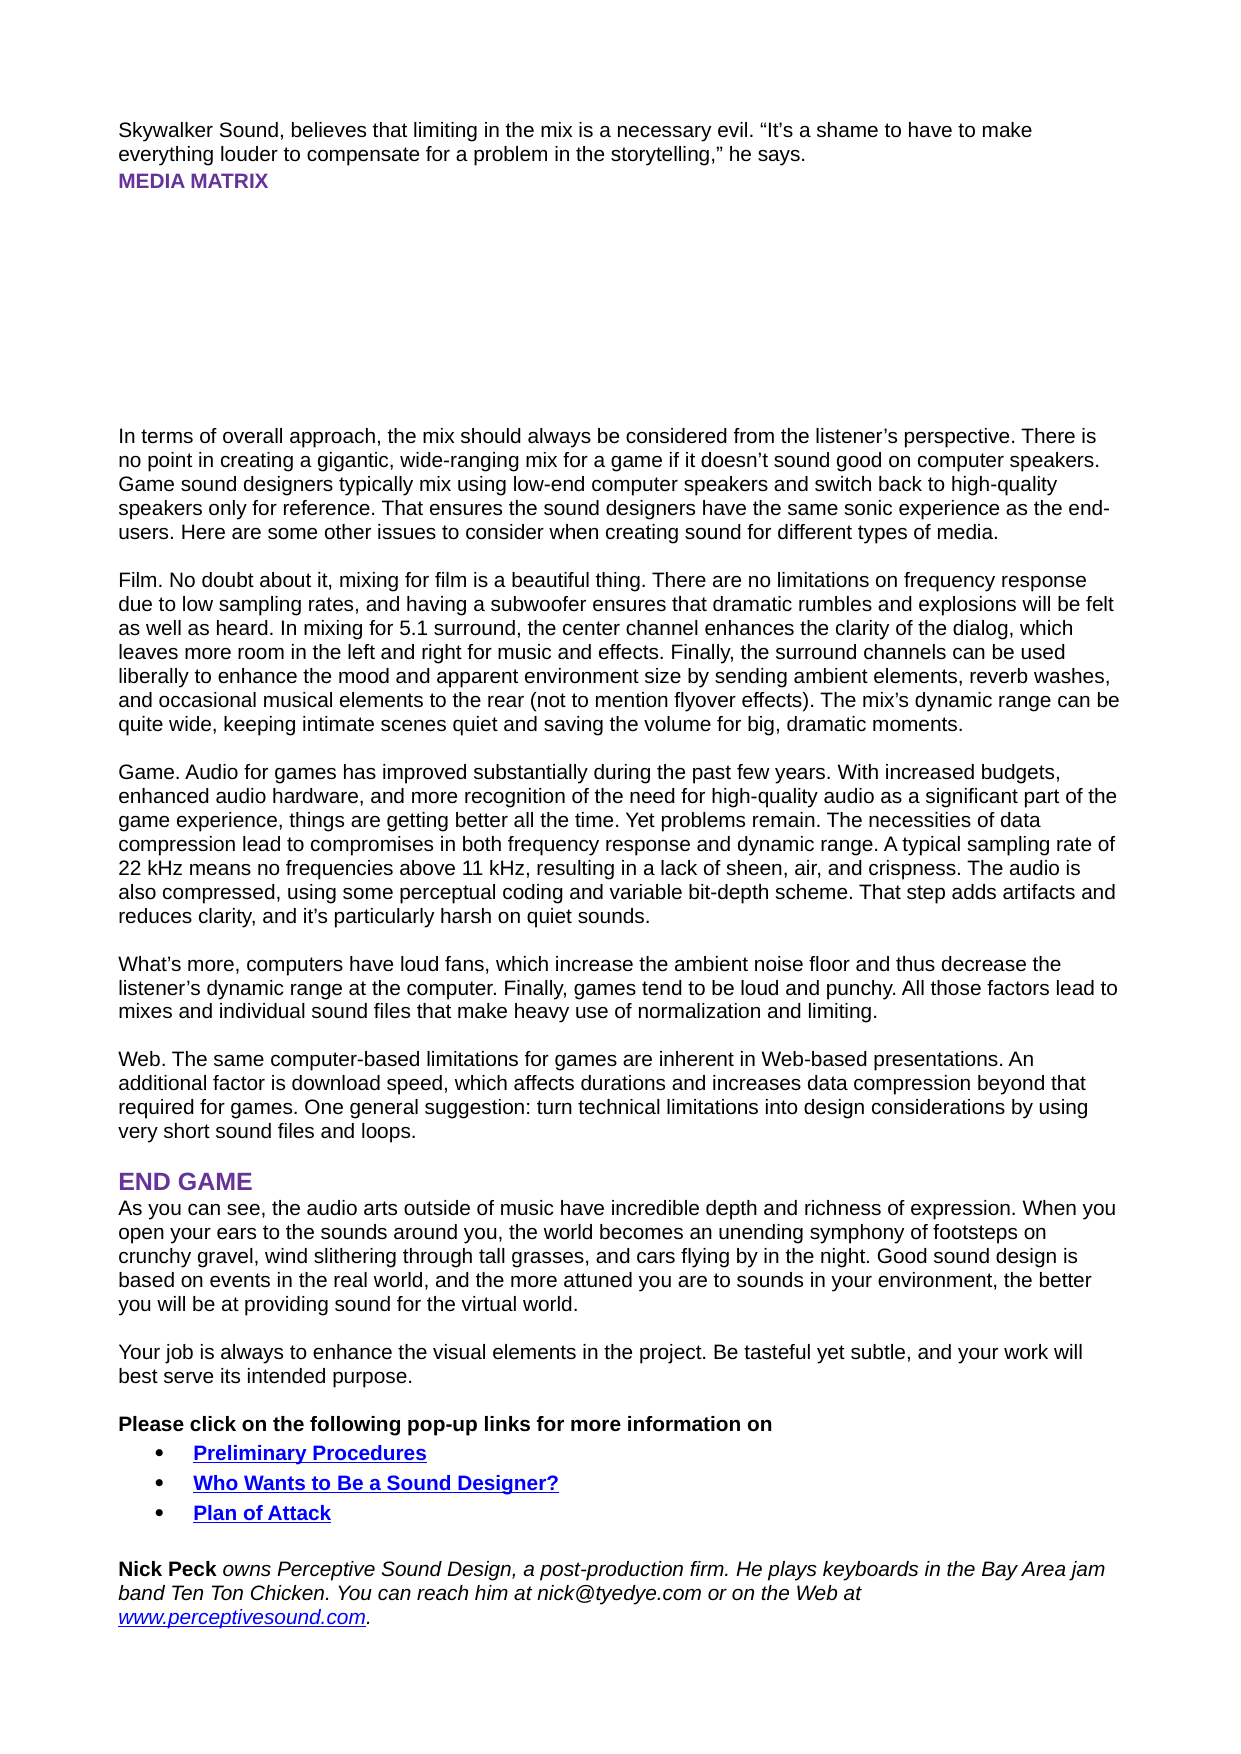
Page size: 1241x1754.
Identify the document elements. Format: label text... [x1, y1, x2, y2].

text Skywalker Sound, believes that limiting in the mix is a necessary evil. “It’s a shame to have to make everything louder to compensate for a problem in the storytelling,” he says. [118, 118, 1122, 166]
text MEDIA MATRIX [118, 169, 1122, 193]
text Nick Peck owns Perceptive Sound Design, a post-production firm. He plays keyboards in the Bay Area jam band Ten Ton Chicken. You can reach him at nick@tyedye.com or on the Web at www.perceptivesound.com. [118, 1557, 1122, 1629]
list Preliminary Procedures [156, 1441, 1122, 1465]
text In terms of overall approach, the mix should always be considered from the listener’s perspective. There is no point in creating a gigantic, wide-ranging mix for a game if it doesn’t sound good on computer speakers. Game sound designers typically mix using low-end computer speakers and switch back to high-quality speakers only for reference. That ensures the sound designers have the same sonic experience as the end-users. Here are some other issues to consider when creating sound for different types of media. Film. No doubt about it, mixing for film is a beautiful thing. There are no limitations on frequency response due to low sampling rates, and having a subwoofer ensures that dramatic rumbles and explosions will be felt as well as heard. In mixing for 5.1 surround, the center channel enhances the clarity of the dialog, which leaves more room in the left and right for music and effects. Finally, the surround channels can be used liberally to enhance the mood and apparent environment size by sending ambient elements, reverb washes, and occasional musical elements to the rear (not to mention flyover effects). The mix’s dynamic range can be quite wide, keeping intimate scenes quiet and saving the volume for big, dramatic moments. Game. Audio for games has improved substantially during the past few years. With increased budgets, enhanced audio hardware, and more recognition of the need for high-quality audio as a significant part of the game experience, things are getting better all the time. Yet problems remain. The necessities of data compression lead to compromises in both frequency response and dynamic range. A typical sampling rate of 22 kHz means no frequencies above 11 kHz, resulting in a lack of sheen, air, and crispness. The audio is also compressed, using some perceptual coding and variable bit-depth scheme. That step adds artifacts and reduces clarity, and it’s particularly harsh on quiet sounds. What’s more, computers have loud fans, which increase the ambient noise floor and thus decrease the listener’s dynamic range at the computer. Finally, games tend to be loud and punchy. All those factors lead to mixes and individual sound files that make heavy use of normalization and limiting. Web. The same computer-based limitations for games are inherent in Web-based presentations. An additional factor is download speed, which affects durations and increases data compression beyond that required for games. One general suggestion: turn technical limitations into design considerations by using very short sound files and loops. END GAME As you can see, the audio arts outside of music have incredible depth and richness of expression. When you open your ears to the sounds around you, the world becomes an unending symphony of footsteps on crunchy gravel, wind slithering through tall grasses, and cars flying by in the night. Good sound design is based on events in the real world, and the more attuned you are to sounds in your environment, the better you will be at providing sound for the virtual world. Your job is always to enhance the visual elements in the project. Be tasteful yet subtle, and your work will best serve its intended purpose. Please click on the following pop-up links for more information on [118, 424, 1122, 1435]
table_header Good sound design is based on events in the real world. [110, 196, 423, 421]
list Plan of Attack [156, 1501, 1122, 1525]
list Who Wants to Be a Sound Designer? [156, 1471, 1122, 1495]
